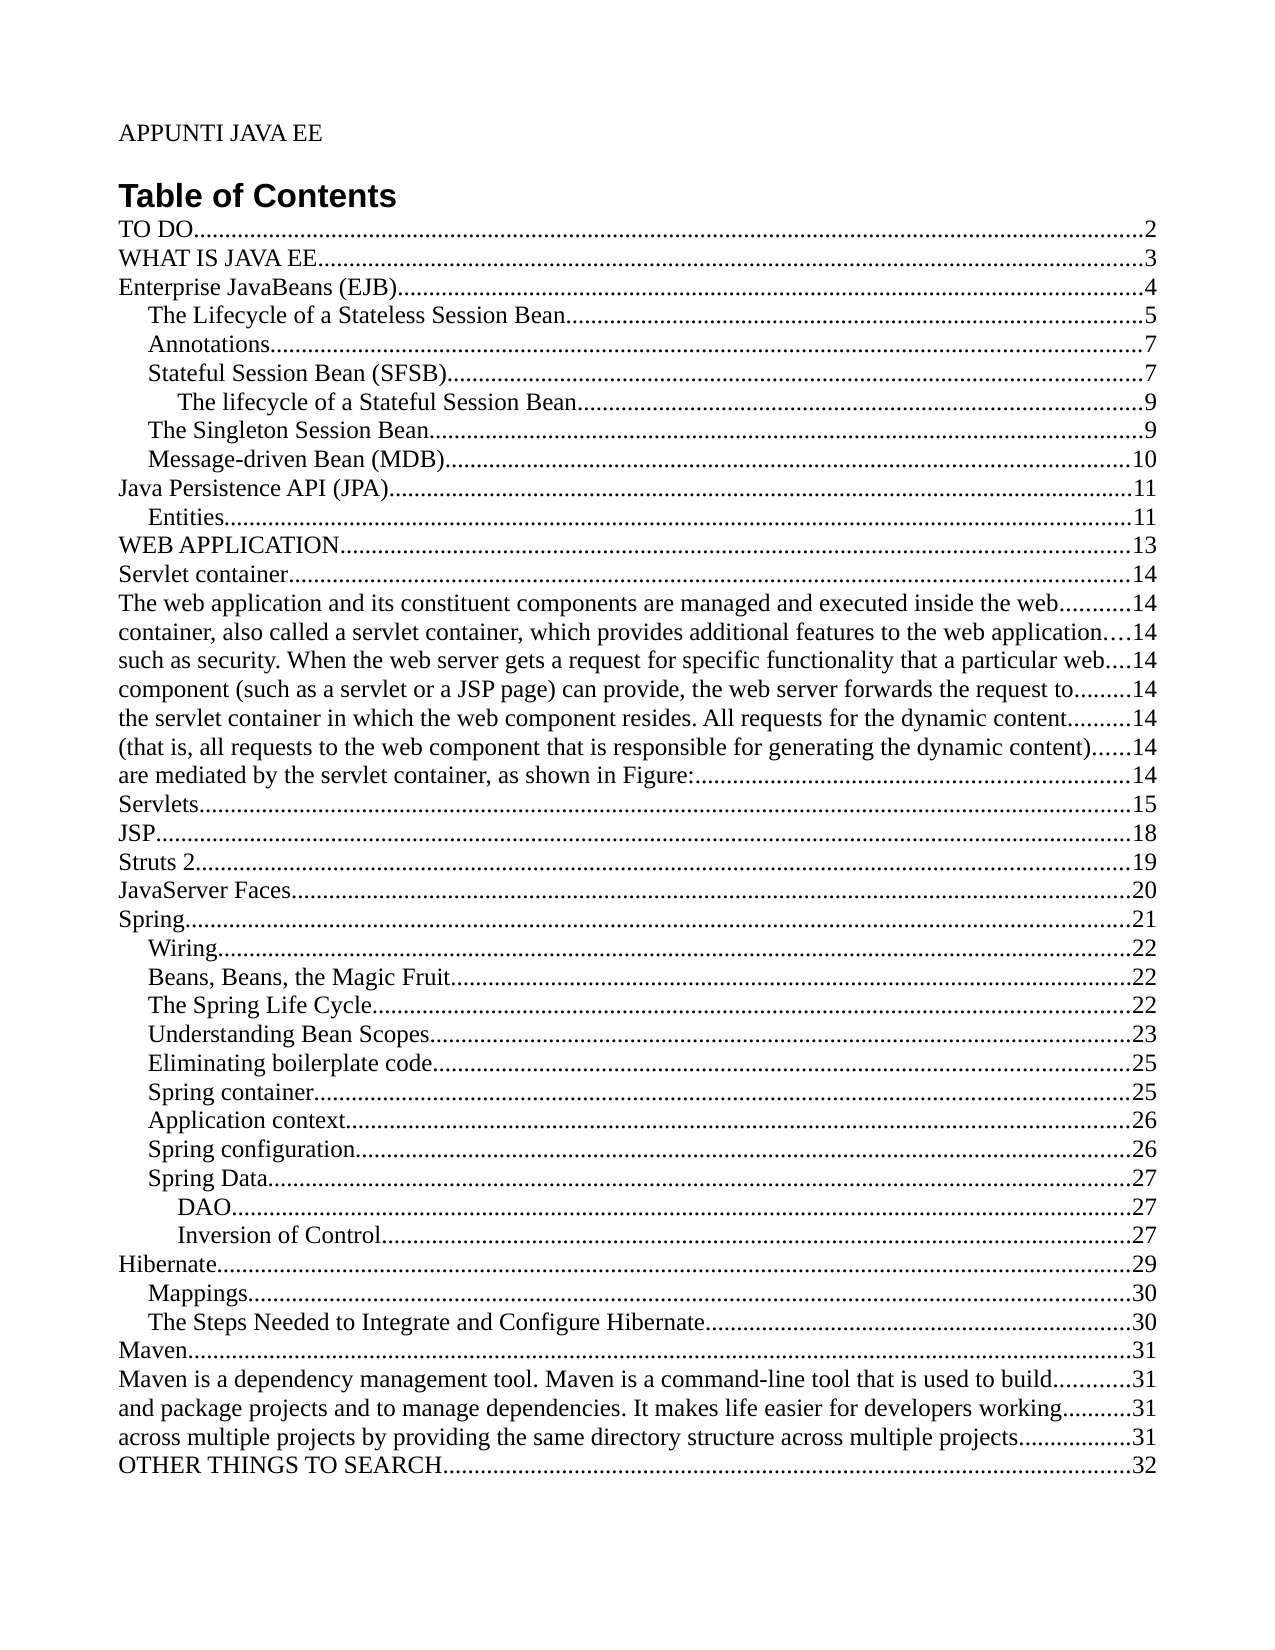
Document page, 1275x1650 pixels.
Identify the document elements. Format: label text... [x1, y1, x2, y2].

text Spring Data 27 [148, 1163, 1157, 1192]
text Beans, Beans, the Magic Fruit 22 [148, 962, 1157, 990]
text and package projects and to manage dependencies. It makes life easier for developers working 31 [118, 1393, 1157, 1422]
text TO DO 2 [118, 214, 1157, 243]
text Spring 21 [118, 904, 1157, 933]
text JavaServer Faces 20 [118, 875, 1157, 904]
text Eliminating boilerplate code 25 [148, 1048, 1157, 1077]
text DAO 27 [177, 1192, 1157, 1220]
text (that is, all requests to the web component that is responsible for generating the dynamic content) 14 [118, 732, 1157, 760]
text Entities 11 [148, 502, 1157, 530]
text Message-driven Bean (MDB) 10 [148, 444, 1157, 473]
text The web application and its constituent components are managed and executed inside the web 14 [118, 588, 1157, 617]
text container, also called a servlet container, which provides additional features to the web application 14 [118, 617, 1157, 645]
text The Steps Needed to Integrate and Configure Hibernate 30 [148, 1307, 1157, 1335]
text Application context 26 [148, 1105, 1157, 1134]
text The Spring Life Cycle 22 [148, 990, 1157, 1019]
text The Singleton Session Bean 9 [148, 415, 1157, 444]
text Spring configuration 26 [148, 1134, 1157, 1163]
text across multiple projects by providing the same directory structure across multiple projects. 31 [118, 1422, 1157, 1450]
text Java Persistence API (JPA) 11 [118, 473, 1157, 502]
text APPUNTI JAVA EE [118, 118, 1157, 147]
text The lifecycle of a Stateful Session Bean 9 [177, 387, 1157, 415]
text Servlet container 14 [118, 559, 1157, 588]
text WEB APPLICATION 13 [118, 530, 1157, 559]
text JSP 18 [118, 818, 1157, 847]
text The Lifecycle of a Stateless Session Bean 5 [148, 300, 1157, 329]
text Spring container 25 [148, 1077, 1157, 1105]
text WHAT IS JAVA EE 3 [118, 243, 1157, 272]
text Understanding Bean Scopes 23 [148, 1019, 1157, 1048]
text Mappings 30 [148, 1278, 1157, 1307]
text Wiring 22 [148, 933, 1157, 962]
text Hibernate 29 [118, 1249, 1157, 1278]
text Enterprise JavaBeans (EJB) 4 [118, 272, 1157, 300]
text Maven is a dependency management tool. Maven is a command-line tool that is used to build 31 [118, 1364, 1157, 1393]
text Annotations 7 [148, 329, 1157, 358]
text OTHER THINGS TO SEARCH 32 [118, 1450, 1157, 1479]
text Maven 31 [118, 1335, 1157, 1364]
text such as security. When the web server gets a request for specific functionality that a particular web 14 [118, 645, 1157, 674]
text component (such as a servlet or a JSP page) can provide, the web server forwards the request to 14 [118, 674, 1157, 703]
text Stateful Session Bean (SFSB) 7 [148, 358, 1157, 387]
text Inversion of Control 27 [177, 1220, 1157, 1249]
subtitle Table of Contents [118, 176, 1157, 214]
text Struts 2 19 [118, 847, 1157, 875]
text are mediated by the servlet container, as shown in Figure: 14 [118, 760, 1157, 789]
text Servlets 15 [118, 789, 1157, 818]
text the servlet container in which the web component resides. All requests for the dynamic content 14 [118, 703, 1157, 732]
